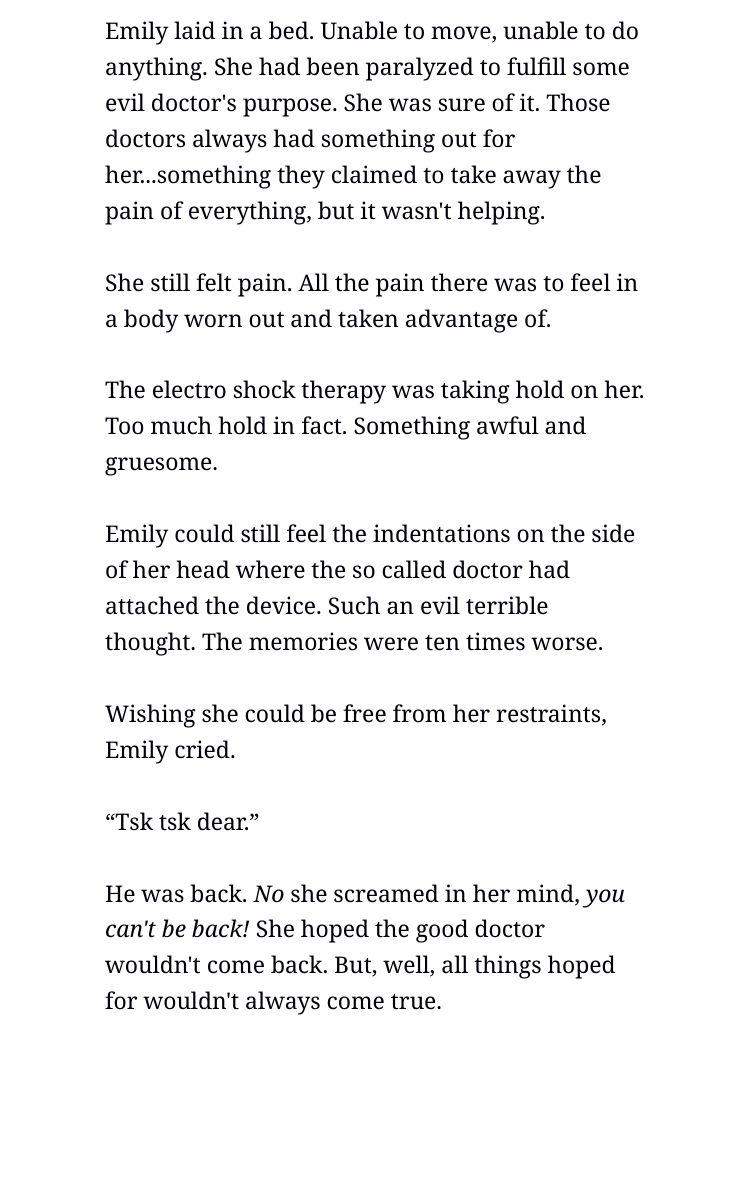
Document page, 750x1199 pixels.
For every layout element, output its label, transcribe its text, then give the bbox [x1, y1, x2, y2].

text “Tsk tsk dear.” [105, 806, 645, 837]
text The electro shock therapy was taking hold on her. Too much hold in fact. Something awful and gruesome. [105, 374, 645, 477]
text She still felt pain. All the pain there was to feel in a body worn out and taken advantage of. [105, 267, 645, 334]
text Wishing she could be free from her restraints, Emily cried. [105, 698, 645, 765]
text Emily could still feel the indentations on the side of her head where the so called doctor had attached the device. Such an evil terrible thought. The memories were ten times worse. [105, 518, 645, 657]
text He was back. No she screamed in her mind, you can't be back! She hoped the good doctor wouldn't come back. But, well, all things hoped for wouldn't always come true. [105, 877, 645, 1017]
text Emily laid in a bed. Unable to move, unable to do anything. She had been paralyzed to fulfill some evil doctor's purpose. She was sure of it. Those doctors always had something out for her...something they claimed to take away the pain of everything, but it wasn't helping. [105, 15, 645, 226]
